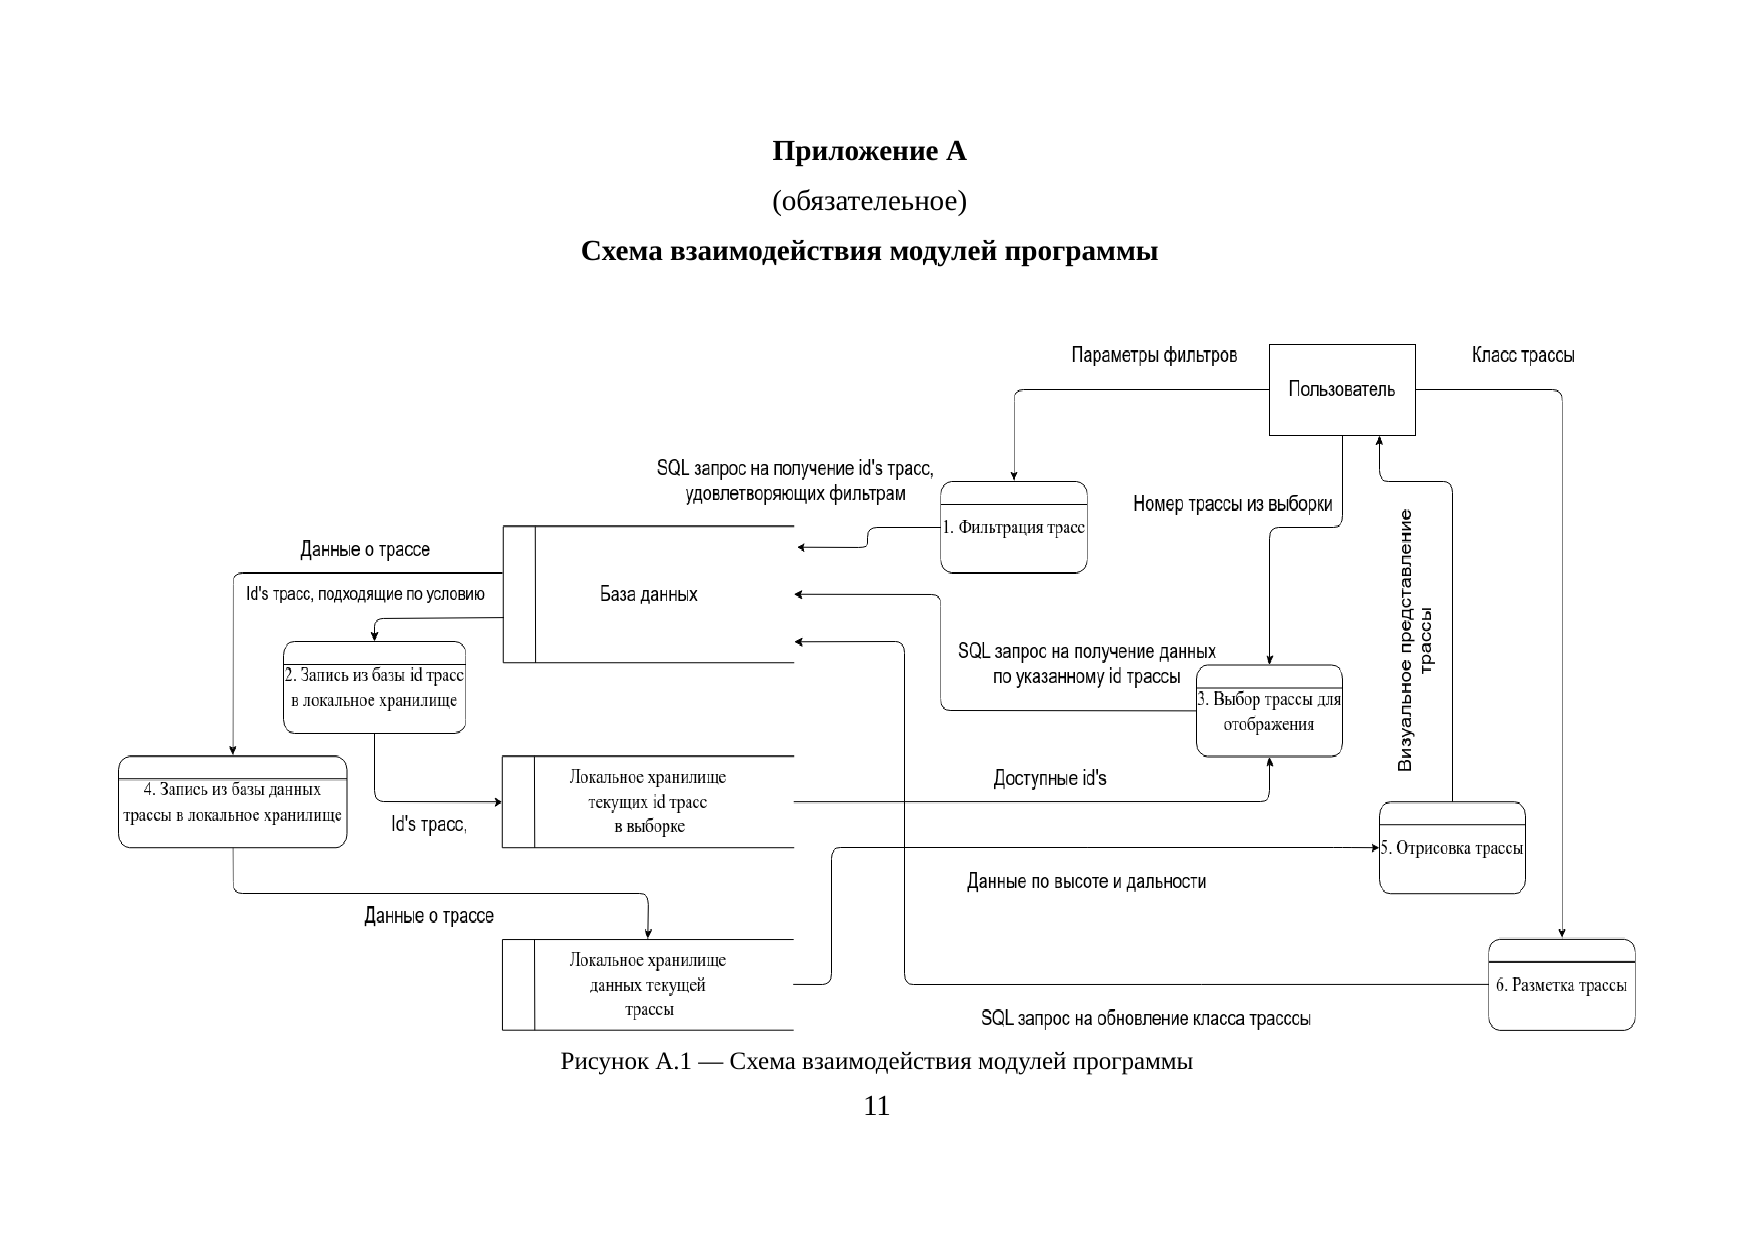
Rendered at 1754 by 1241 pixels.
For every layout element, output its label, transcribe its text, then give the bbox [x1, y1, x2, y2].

text Рисунок A.1 — Схема взаимодействия модулей программы [118, 1034, 1636, 1074]
picture [118, 344, 1636, 1034]
text Приложение А (обязателеьное) Схема взаимодействия модулей программы [192, 133, 1547, 267]
